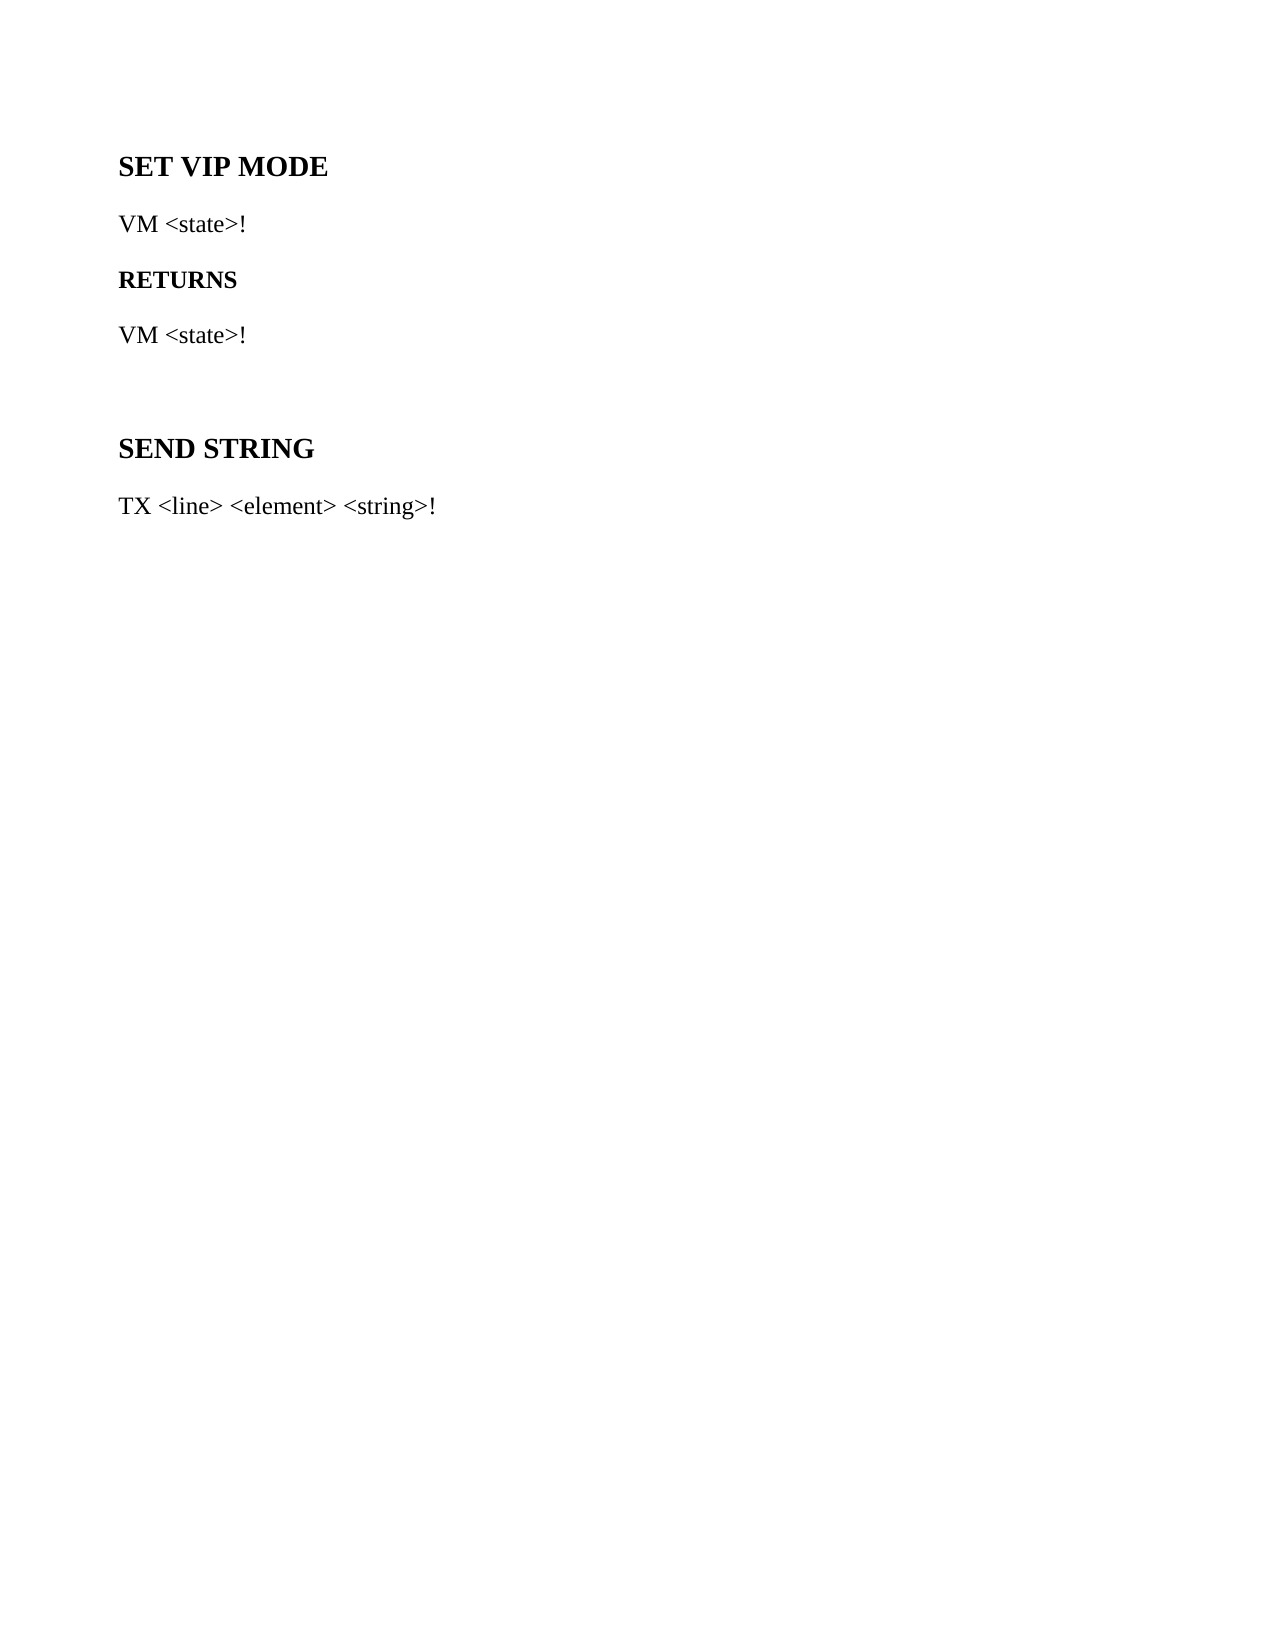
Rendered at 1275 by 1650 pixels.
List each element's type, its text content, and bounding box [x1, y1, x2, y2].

text RETURNS [118, 266, 1157, 293]
text TX <line> <element> <string>! [118, 492, 1157, 520]
text VM <state>! [118, 210, 1157, 238]
text SEND STRING [118, 432, 1157, 464]
text SET VIP MODE [118, 150, 1157, 183]
text VM <state>! [118, 321, 1157, 349]
